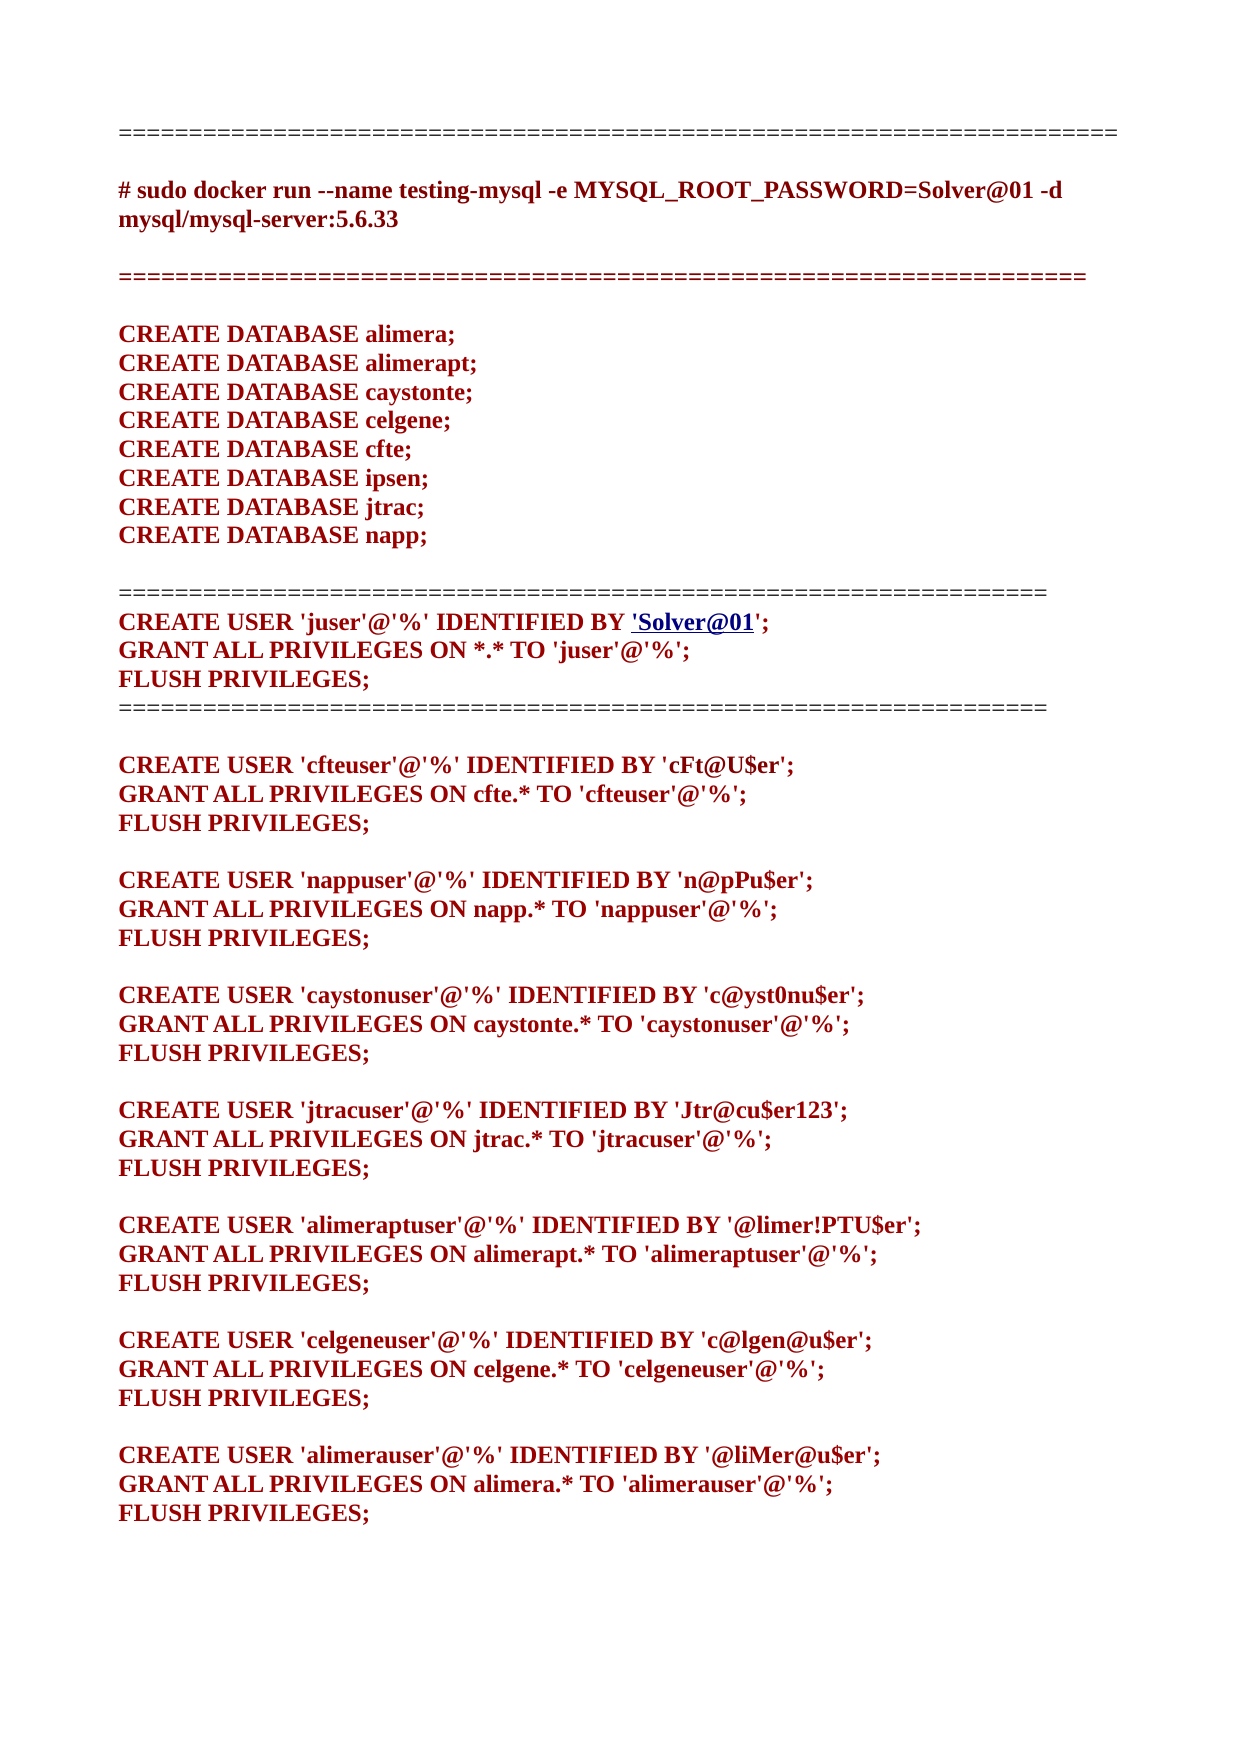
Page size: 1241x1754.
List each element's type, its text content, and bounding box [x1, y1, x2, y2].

text CREATE USER 'nappuser'@'%' IDENTIFIED BY 'n@pPu$er'; [118, 866, 1122, 894]
text CREATE DATABASE ipsen; [118, 463, 1122, 492]
text GRANT ALL PRIVILEGES ON alimerapt.* TO 'alimeraptuser'@'%'; [118, 1239, 1122, 1268]
text FLUSH PRIVILEGES; [118, 1498, 1122, 1527]
text FLUSH PRIVILEGES; [118, 808, 1122, 837]
text CREATE DATABASE alimera; [118, 319, 1122, 348]
text CREATE DATABASE jtrac; [118, 492, 1122, 521]
text CREATE DATABASE caystonte; [118, 377, 1122, 406]
text FLUSH PRIVILEGES; [118, 1268, 1122, 1297]
text CREATE DATABASE celgene; [118, 406, 1122, 434]
text GRANT ALL PRIVILEGES ON caystonte.* TO 'caystonuser'@'%'; [118, 1009, 1122, 1038]
text GRANT ALL PRIVILEGES ON celgene.* TO 'celgeneuser'@'%'; [118, 1354, 1122, 1383]
text # sudo docker run --name testing-mysql -e MYSQL_ROOT_PASSWORD=Solver@01 -d mysql/mysql-server:5.6.33 [118, 176, 1122, 233]
text FLUSH PRIVILEGES; [118, 1153, 1122, 1182]
text CREATE USER 'celgeneuser'@'%' IDENTIFIED BY 'c@lgen@u$er'; [118, 1326, 1122, 1354]
text GRANT ALL PRIVILEGES ON *.* TO 'juser'@'%'; [118, 636, 1122, 664]
text FLUSH PRIVILEGES; [118, 664, 1122, 693]
text CREATE USER 'jtracuser'@'%' IDENTIFIED BY 'Jtr@cu$er123'; [118, 1096, 1122, 1124]
text ================================================================== [118, 693, 1122, 722]
text CREATE DATABASE alimerapt; [118, 348, 1122, 377]
text GRANT ALL PRIVILEGES ON alimera.* TO 'alimerauser'@'%'; [118, 1469, 1122, 1498]
text FLUSH PRIVILEGES; [118, 1383, 1122, 1412]
text ================================================================== [118, 578, 1122, 607]
text FLUSH PRIVILEGES; [118, 1038, 1122, 1067]
text CREATE USER 'cfteuser'@'%' IDENTIFIED BY 'cFt@U$er'; [118, 751, 1122, 779]
text GRANT ALL PRIVILEGES ON napp.* TO 'nappuser'@'%'; [118, 894, 1122, 923]
text CREATE DATABASE napp; [118, 521, 1122, 549]
text CREATE USER 'alimeraptuser'@'%' IDENTIFIED BY '@limer!PTU$er'; [118, 1211, 1122, 1239]
text CREATE DATABASE cfte; [118, 434, 1122, 463]
text FLUSH PRIVILEGES; [118, 923, 1122, 952]
text CREATE USER 'alimerauser'@'%' IDENTIFIED BY '@liMer@u$er'; [118, 1441, 1122, 1469]
text CREATE USER 'caystonuser'@'%' IDENTIFIED BY 'c@yst0nu$er'; [118, 981, 1122, 1009]
text GRANT ALL PRIVILEGES ON jtrac.* TO 'jtracuser'@'%'; [118, 1124, 1122, 1153]
text ==================================================================== [118, 262, 1122, 291]
text ======================================================================= [118, 118, 1122, 147]
text CREATE USER 'juser'@'%' IDENTIFIED BY 'Solver@01'; [118, 607, 1122, 636]
text GRANT ALL PRIVILEGES ON cfte.* TO 'cfteuser'@'%'; [118, 779, 1122, 808]
